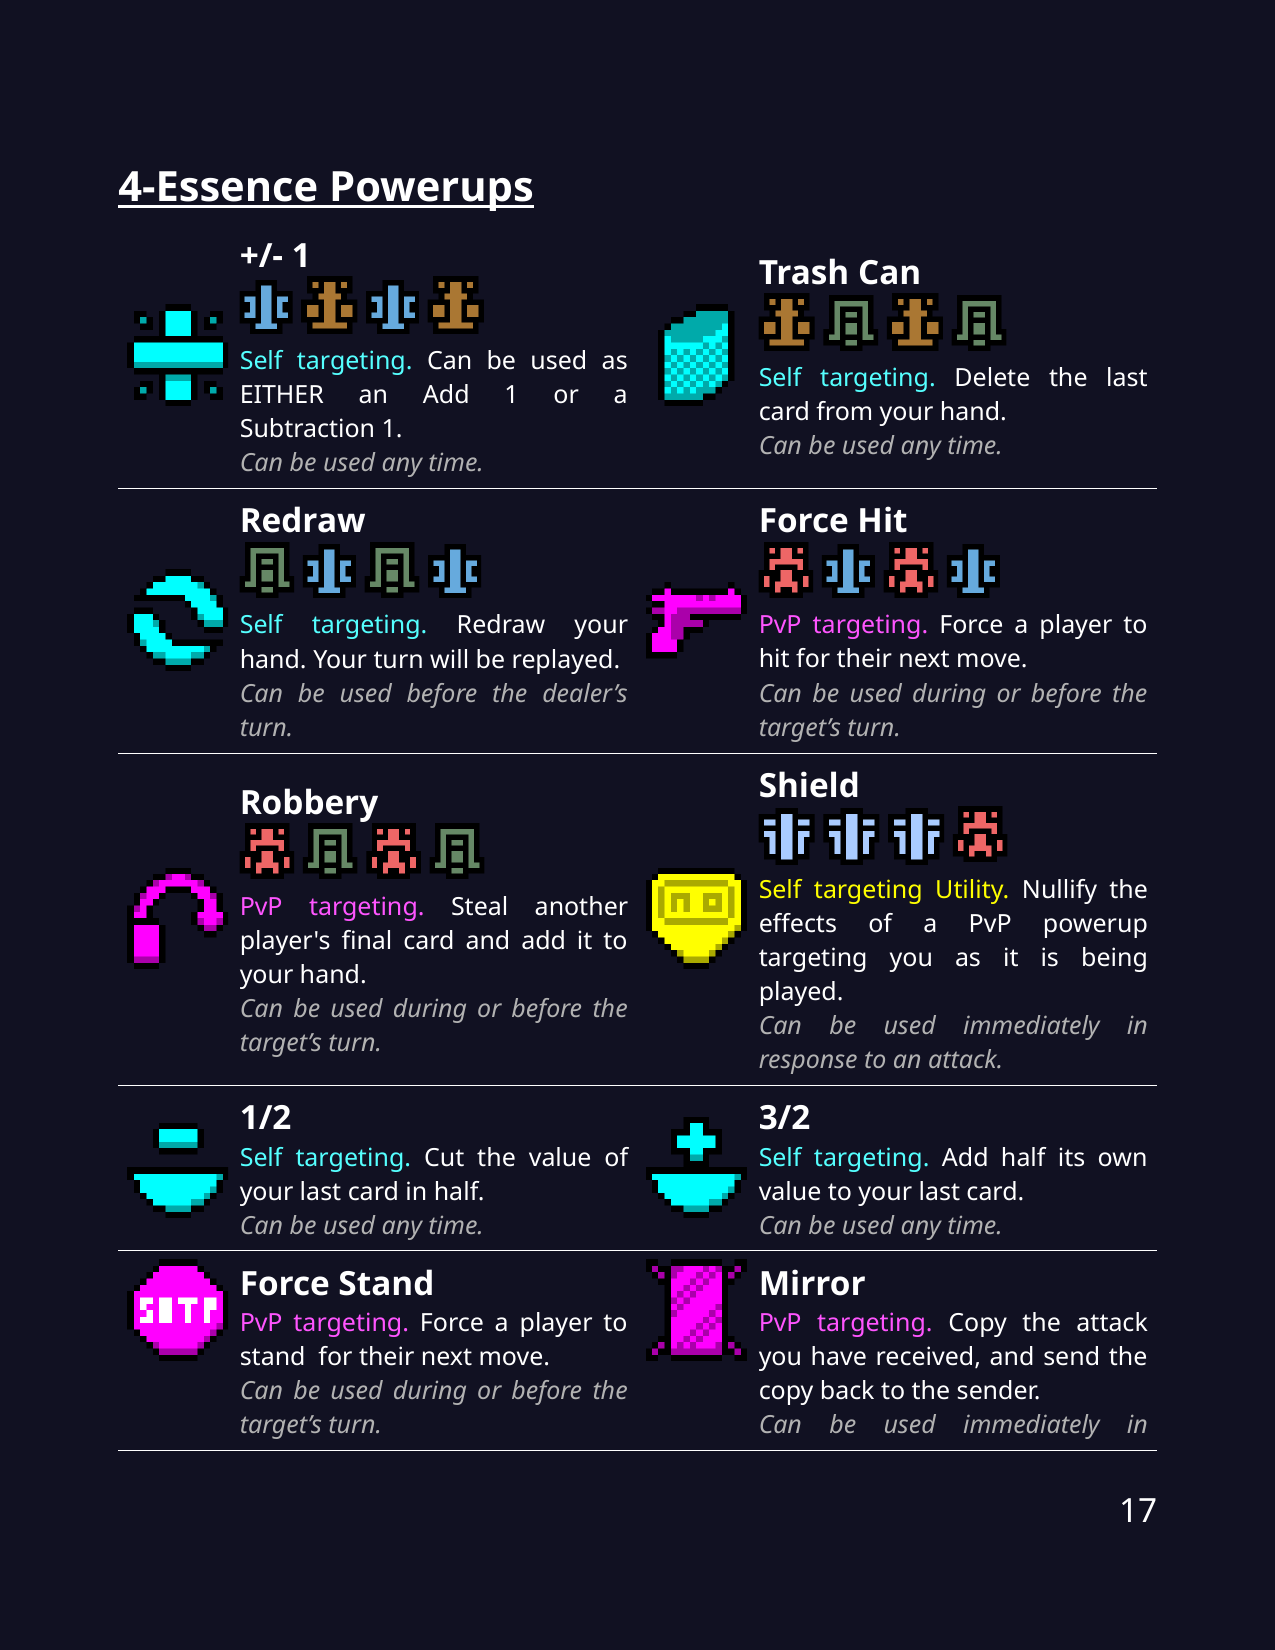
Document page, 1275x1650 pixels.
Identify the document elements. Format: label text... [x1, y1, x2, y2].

picture [886, 293, 943, 351]
table_cell Force Hit PvP targeting. Force a player to hit for their next move. Can be used during or before the target’s turn. [750, 489, 1157, 752]
picture [646, 1259, 747, 1361]
picture [427, 276, 484, 334]
picture [952, 806, 1008, 862]
picture [127, 1259, 229, 1361]
picture [758, 808, 815, 865]
picture [127, 304, 229, 406]
picture [646, 304, 747, 406]
picture [366, 823, 421, 879]
table_cell Redraw Self targeting. Redraw your hand. Your turn will be replayed. Can be used before the dealer’s turn. [231, 489, 637, 752]
table_cell 3/2 Self targeting. Add half its own value to your last card. Can be used any time. [750, 1086, 1157, 1250]
table_cell [637, 1086, 749, 1250]
picture [239, 280, 293, 334]
text 4-Essence Powerups [118, 157, 1157, 214]
picture [239, 823, 295, 879]
picture [888, 808, 945, 865]
table_cell [118, 489, 231, 752]
picture [127, 1117, 229, 1218]
table_header [637, 223, 749, 488]
picture [946, 544, 1000, 598]
picture [883, 542, 939, 598]
table_cell [118, 1086, 231, 1250]
picture [646, 1117, 747, 1218]
table_cell [118, 754, 231, 1085]
picture [429, 823, 485, 879]
picture [646, 569, 747, 671]
picture [302, 544, 356, 598]
table_cell [637, 1251, 749, 1450]
picture [758, 542, 814, 598]
table_header [118, 223, 231, 488]
picture [364, 542, 420, 598]
picture [302, 823, 358, 879]
table_cell Shield Self targeting Utility. Nullify the effects of a PvP powerup targeting you as it is being played. Can be used immediately in response to an attack. [750, 754, 1157, 1085]
picture [951, 295, 1007, 351]
table_cell 1/2 Self targeting. Cut the value of your last card in half. Can be used any time. [231, 1086, 637, 1250]
table_header +/- 1 Self targeting. Can be used as EITHER an Add 1 or a Subtraction 1. Can be used any time. [231, 223, 637, 488]
picture [758, 293, 815, 351]
picture [646, 868, 747, 969]
picture [366, 280, 419, 334]
picture [821, 544, 875, 598]
picture [823, 295, 879, 351]
table_cell [637, 754, 749, 1085]
table_cell [637, 489, 749, 752]
picture [428, 544, 482, 598]
picture [301, 276, 358, 334]
table_header Trash Can Self targeting. Delete the last card from your hand. Can be used any time. [750, 223, 1157, 488]
table_cell [118, 1251, 231, 1450]
picture [127, 569, 229, 671]
table_cell Mirror PvP targeting. Copy the attack you have received, and send the copy back to the sender. Can be used immediately in [750, 1251, 1157, 1450]
picture [239, 542, 295, 598]
picture [823, 808, 880, 865]
picture [127, 868, 229, 969]
table_cell Force Stand PvP targeting. Force a player to stand for their next move. Can be used during or before the target’s turn. [231, 1251, 637, 1450]
table_cell Robbery PvP targeting. Steal another player's final card and add it to your hand. Can be used during or before the target’s turn. [231, 754, 637, 1085]
